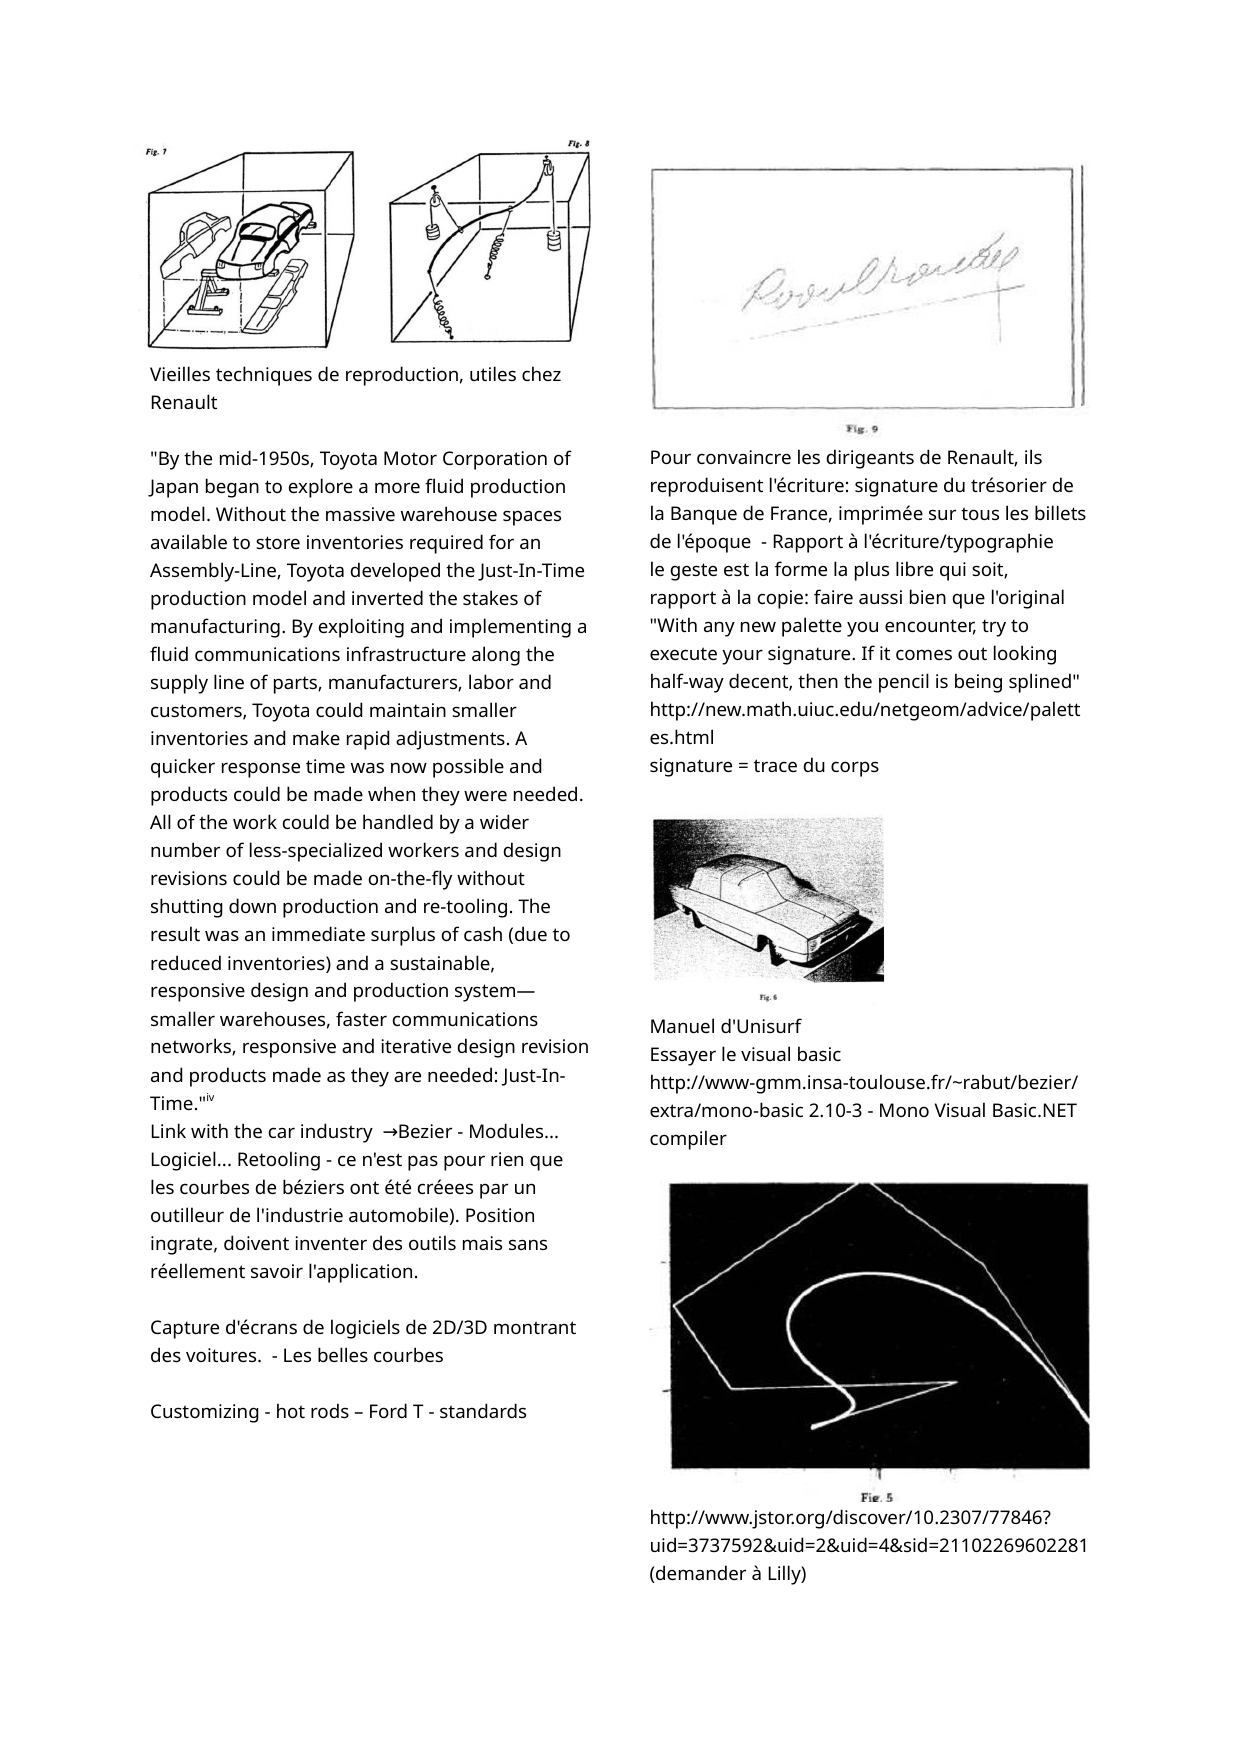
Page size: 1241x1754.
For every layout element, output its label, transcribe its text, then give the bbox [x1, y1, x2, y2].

text Essayer le visual basic [649, 1041, 1090, 1067]
text Manuel d'Unisurf [649, 808, 1090, 1038]
text Capture d'écrans de logiciels de 2D/3D montrant des voitures. - Les belles courbes [150, 1314, 591, 1368]
text Pour convaincre les dirigeants de Renault, ils reproduisent l'écriture: signature du trésorier de la Banque de France, imprimée sur tous les billets de l'époque - Rapport à l'écriture/typographie [649, 440, 1090, 554]
text http://www.jstor.org/discover/10.2307/77846?uid=3737592&uid=2&uid=4&sid=21102269602281 [649, 1502, 1090, 1558]
text extra/mono-basic 2.10-3 - Mono Visual Basic.NET compiler [649, 1097, 1090, 1151]
text Customizing - hot rods – Ford T - standards [150, 1398, 591, 1424]
text http://www-gmm.insa-toulouse.fr/~rabut/bezier/ [649, 1069, 1090, 1094]
text Vieilles techniques de reproduction, utiles chez Renault [150, 150, 591, 415]
text (demander à Lilly) [649, 1560, 1090, 1586]
text signature = trace du corps [649, 752, 1090, 778]
picture [133, 142, 355, 359]
text "By the mid-1950s, Toyota Motor Corporation of Japan began to explore a more fluid production model. Without the massive warehouse spaces available to store inventories required for an Assembly-Line, Toyota developed the Just-In-Time production model and inverted the stakes of manufacturing. By exploiting and implementing a fluid communications infrastructure along the supply line of parts, manufacturers, labor and customers, Toyota could maintain smaller inventories and make rapid adjustments. A quicker response time was now possible and products could be made when they were needed. All of the work could be handled by a wider number of less-specialized workers and design revisions could be made on-the-fly without shutting down production and re-tooling. The result was an immediate surplus of cash (due to reduced inventories) and a sustainable, responsive design and production system—smaller warehouses, faster communications networks, responsive and iterative design revision and products made as they are needed: Just-In-Time." [150, 445, 591, 1115]
text Link with the car industry →Bezier - Modules... Logiciel... Retooling - ce n'est pas pour rien que les courbes de béziers ont été créees par un outilleur de l'industrie automobile). Position ingrate, doivent inventer des outils mais sans réellement savoir l'application. [150, 1118, 591, 1283]
picture [649, 808, 885, 1011]
picture [382, 139, 595, 359]
picture [649, 1181, 1091, 1502]
picture [640, 150, 1091, 442]
text le geste est la forme la plus libre qui soit, [649, 556, 1090, 582]
text rapport à la copie: faire aussi bien que l'original [649, 584, 1090, 610]
text "With any new palette you encounter, try to execute your signature. If it comes out looking half-way decent, then the pencil is being splined" http://new.math.uiuc.edu/netgeom/advice/palettes.html [649, 612, 1090, 750]
